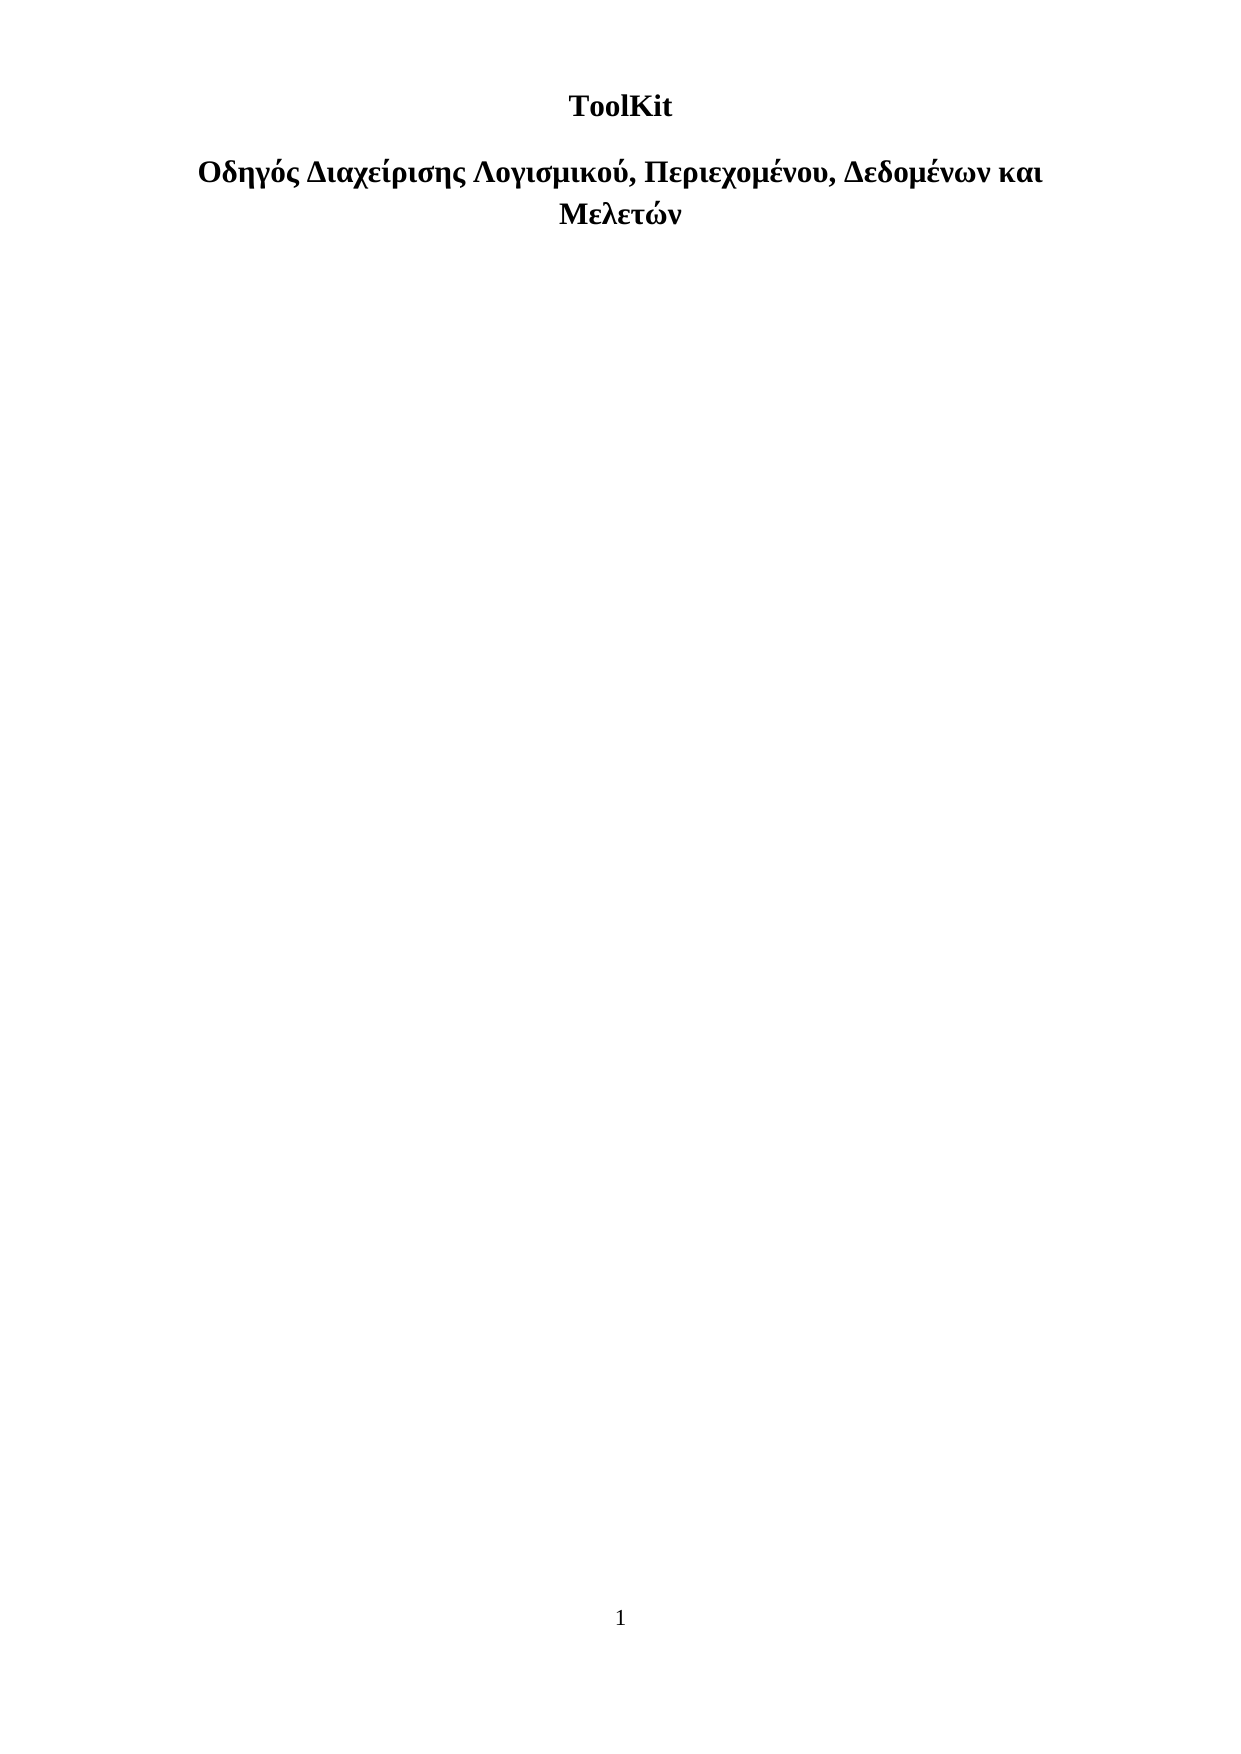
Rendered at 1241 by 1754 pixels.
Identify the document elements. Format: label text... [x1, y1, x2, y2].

text ToolKit [150, 87, 1091, 123]
text Οδηγός Διαχείρισης Λογισμικού, Περιεχομένου, Δεδομένων και Μελετών [150, 154, 1091, 231]
